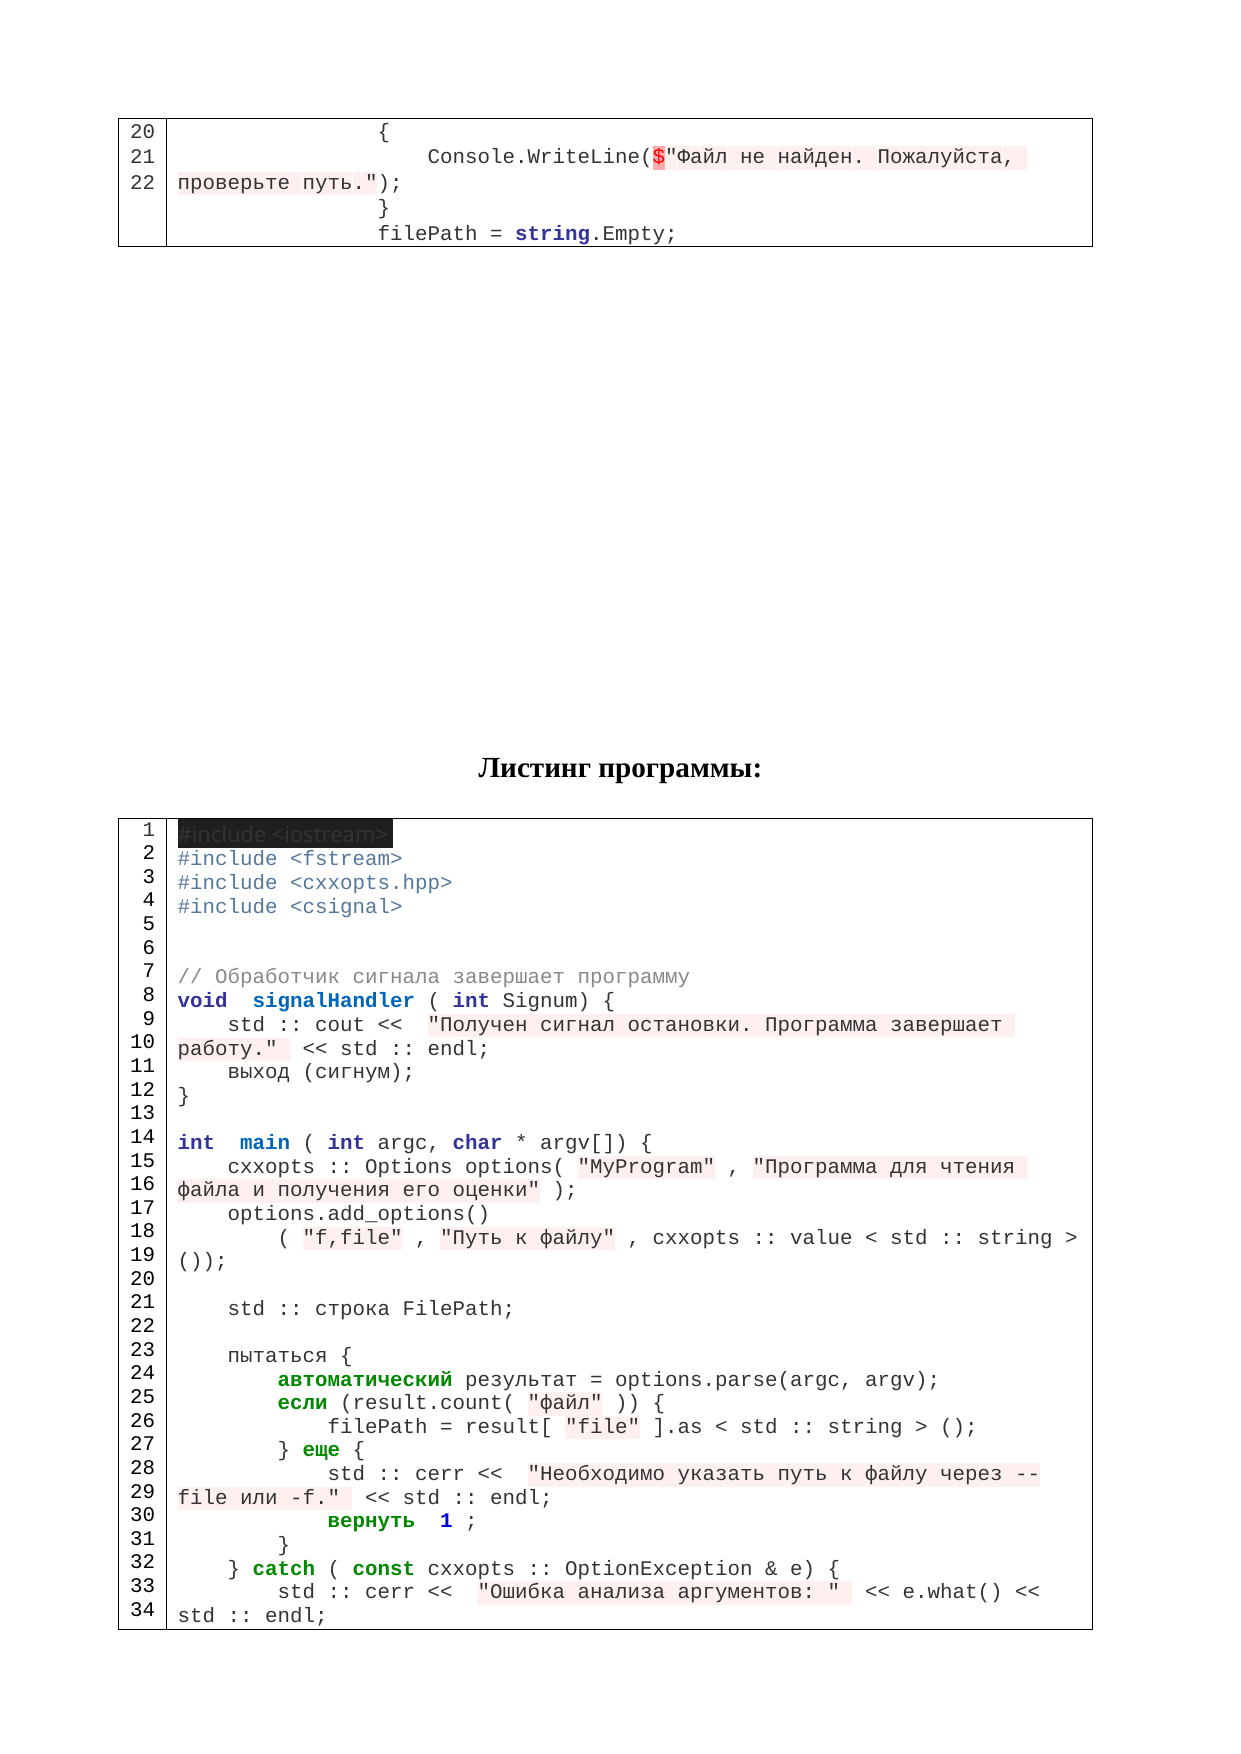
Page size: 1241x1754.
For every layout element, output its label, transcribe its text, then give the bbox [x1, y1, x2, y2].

table_header { Console.WriteLine($"Файл не найден. Пожалуйста, проверьте путь."); } filePath = string.Empty; [167, 119, 1092, 246]
table_header 20 21 22 [119, 119, 166, 246]
table_header #include <iostream> #include <fstream> #include <cxxopts.hpp> #include <csignal> // Обработчик сигнала завершает программу void signalHandler ( int Signum) { std :: cout << "Получен сигнал остановки. Программа завершает работу." << std :: endl; выход (сигнум); } int main ( int argc, char * argv[]) { cxxopts :: Options options( "MyProgram" , "Программа для чтения файла и получения его оценки" ); options.add_options() ( "f,file" , "Путь к файлу" , cxxopts :: value < std :: string > ()); std :: строка FilePath; пытаться { автоматический результат = options.parse(argc, argv); если (result.count( "файл" )) { filePath = result[ "file" ].as < std :: string > (); } еще { std :: cerr << "Необходимо указать путь к файлу через --file или -f." << std :: endl; вернуть 1 ; } } catch ( const cxxopts :: OptionException & e) { std :: cerr << "Ошибка анализа аргументов: " << e.what() << std :: endl; [167, 819, 1092, 1629]
table_header 1 2 3 4 5 6 7 8 9 10 11 12 13 14 15 16 17 18 19 20 21 22 23 24 25 26 27 28 29 30 31 32 33 34 [119, 819, 166, 1629]
subtitle Листинг программы: [118, 750, 1122, 784]
